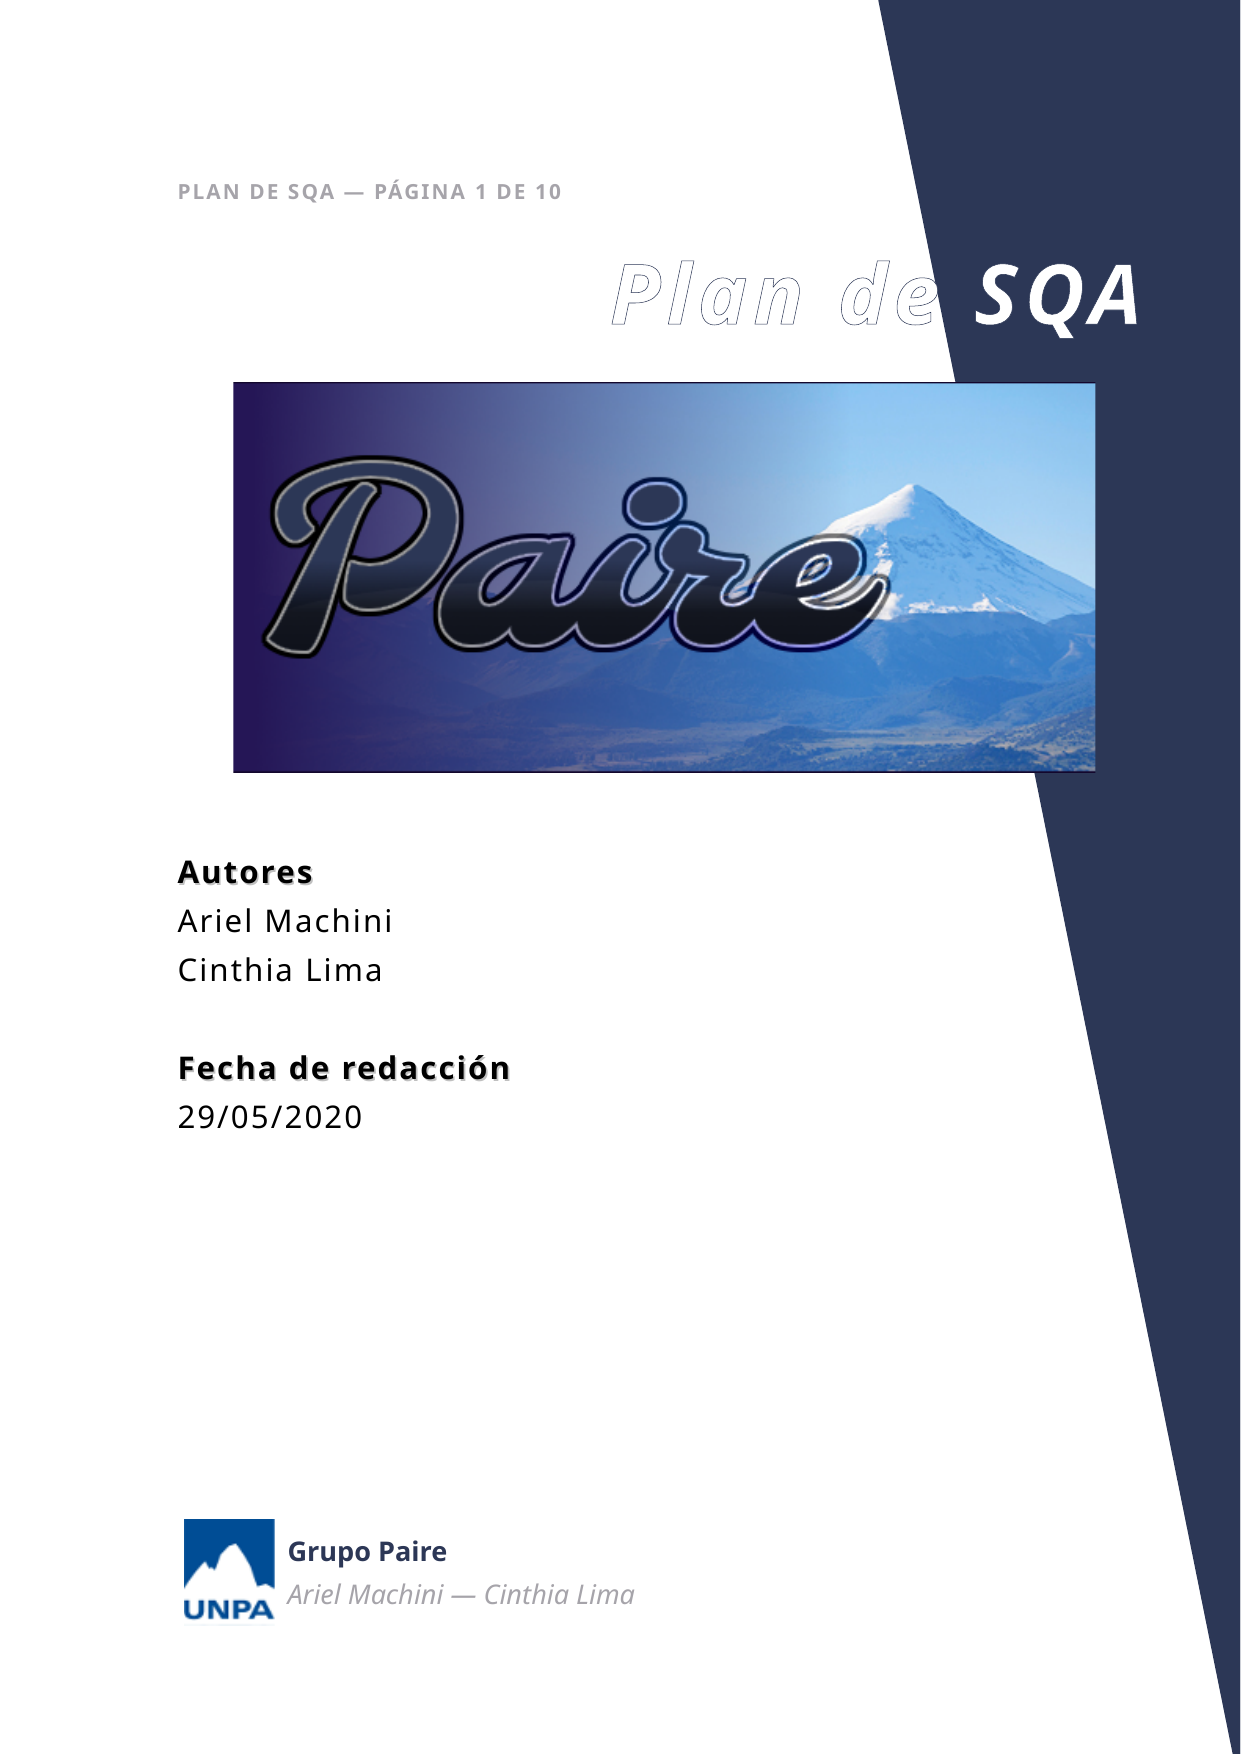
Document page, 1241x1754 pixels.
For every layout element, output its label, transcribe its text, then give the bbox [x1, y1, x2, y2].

text Plan de SQA [177, 235, 948, 349]
picture [233, 382, 1096, 773]
text Ariel Machini [177, 899, 1068, 942]
text Autores [177, 850, 1058, 893]
picture [184, 1519, 275, 1626]
text Cinthia Lima [177, 948, 1078, 991]
text 29/05/2020 [177, 1095, 1107, 1138]
text Fecha de redacción [177, 1046, 1098, 1089]
